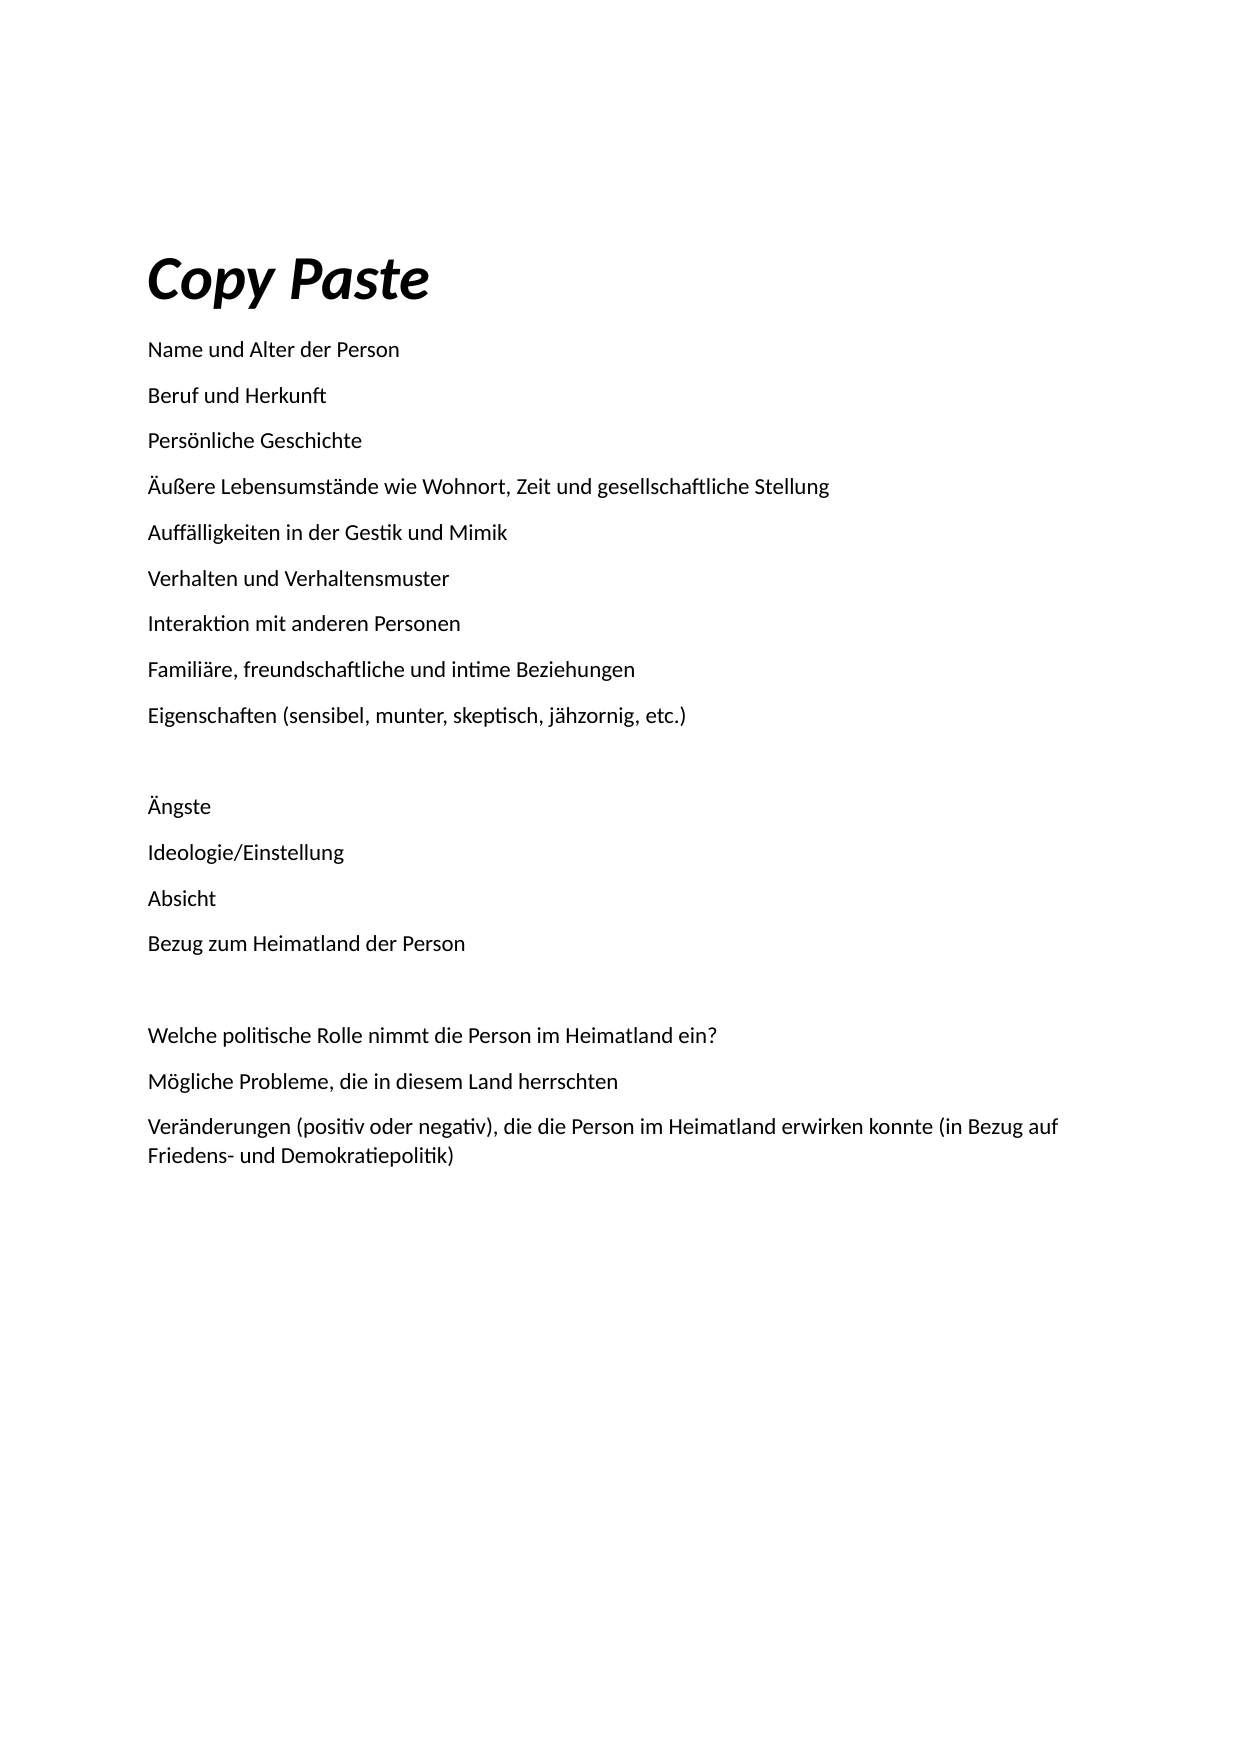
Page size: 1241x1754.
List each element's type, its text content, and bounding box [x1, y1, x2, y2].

text Copy Paste [148, 239, 1093, 315]
text Familiäre, freundschaftliche und intime Beziehungen [148, 655, 1093, 683]
text Persönliche Geschichte [148, 427, 1093, 454]
text Bezug zum Heimatland der Person [148, 929, 1093, 958]
text Name und Alter der Person [148, 335, 1093, 363]
text Welche politische Rolle nimmt die Person im Heimatland ein? [148, 1021, 1093, 1049]
text Äußere Lebensumstände wie Wohnort, Zeit und gesellschaftliche Stellung [148, 472, 1093, 500]
text Interaktion mit anderen Personen [148, 609, 1093, 637]
text Veränderungen (positiv oder negativ), die die Person im Heimatland erwirken konnte (in Bezug auf Friedens- und Demokratiepolitik) [148, 1112, 1093, 1169]
text Absicht [148, 884, 1093, 912]
text Mögliche Probleme, die in diesem Land herrschten [148, 1067, 1093, 1095]
text Beruf und Herkunft [148, 381, 1093, 409]
text Ängste [148, 792, 1093, 820]
text Verhalten und Verhaltensmuster [148, 564, 1093, 592]
text Ideologie/Einstellung [148, 838, 1093, 866]
text Auffälligkeiten in der Gestik und Mimik [148, 518, 1093, 546]
text Eigenschaften (sensibel, munter, skeptisch, jähzornig, etc.) [148, 701, 1093, 729]
